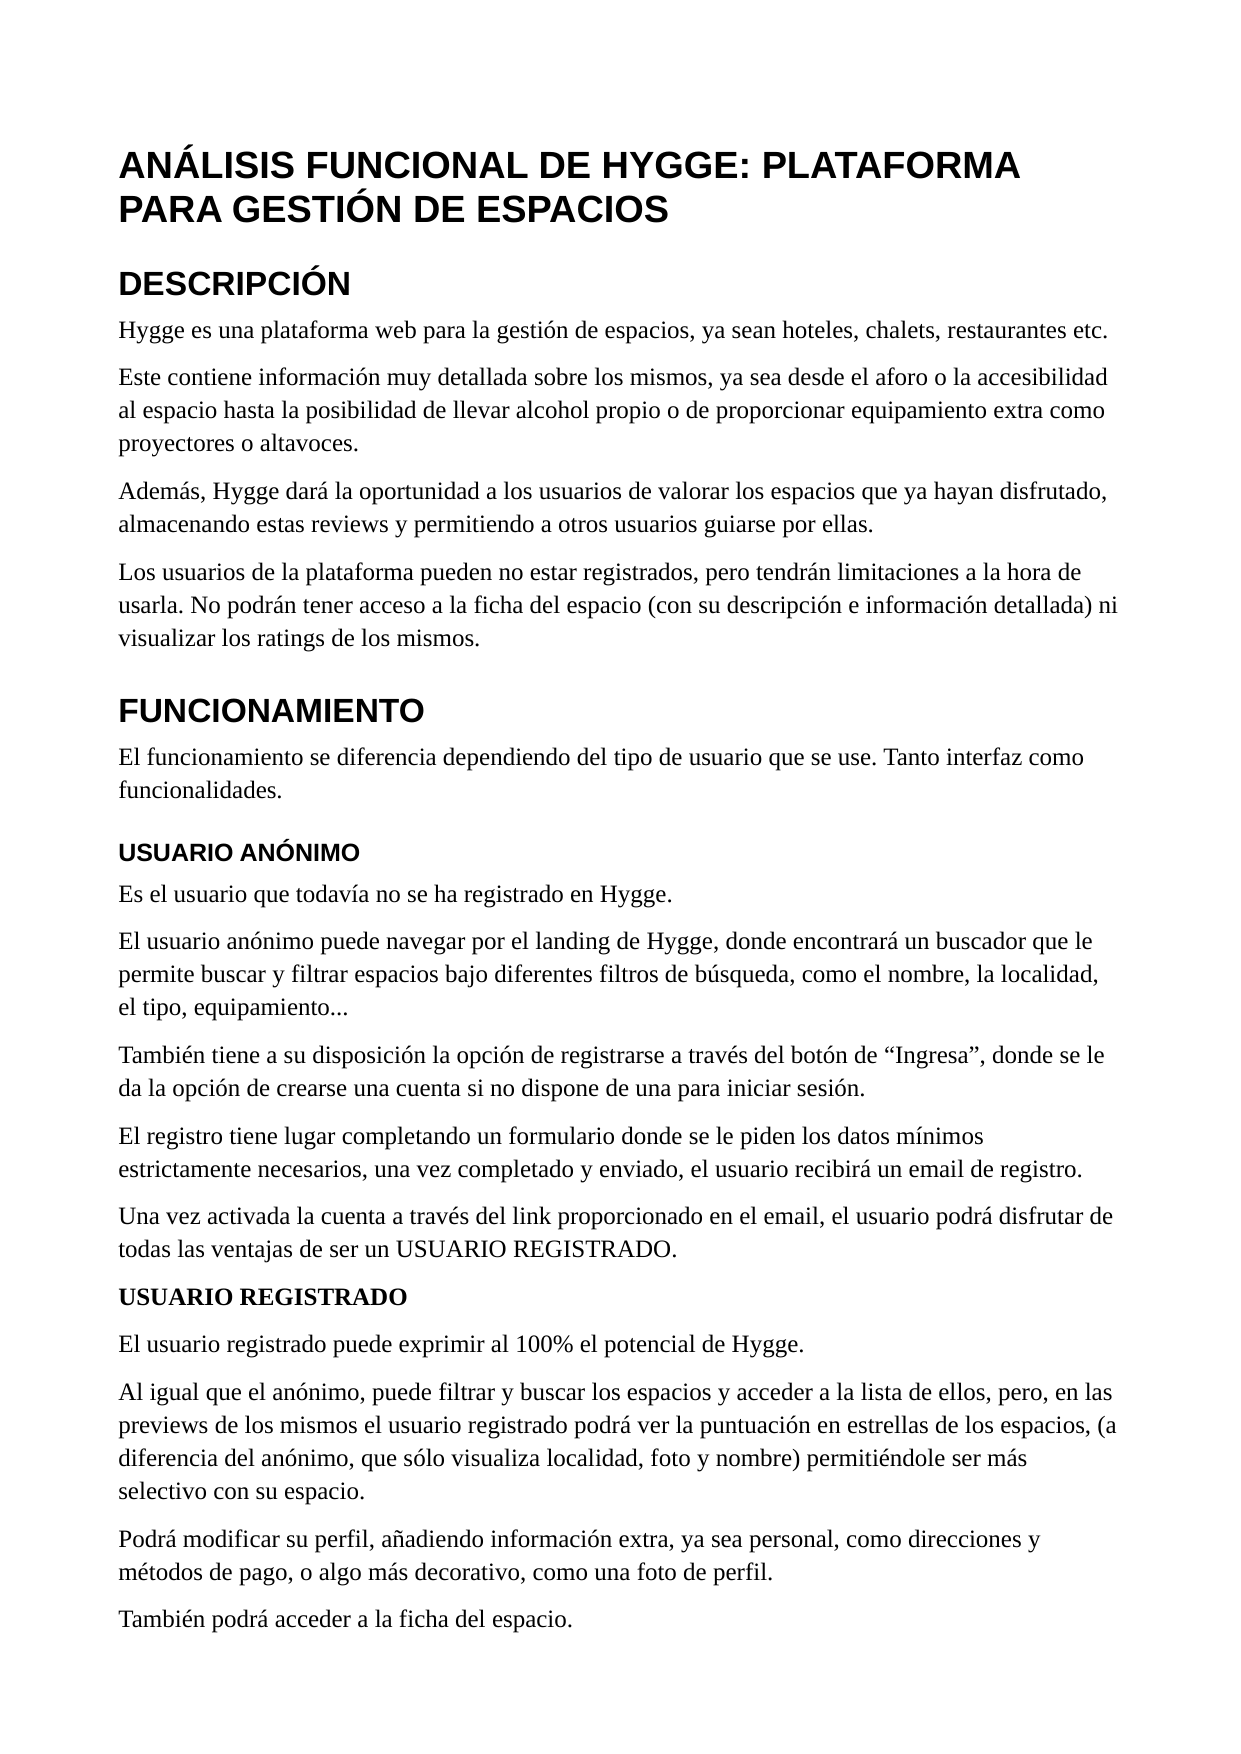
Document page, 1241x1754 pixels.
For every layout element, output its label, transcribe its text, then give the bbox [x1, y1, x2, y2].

text USUARIO REGISTRADO [118, 1282, 1122, 1311]
text También podrá acceder a la ficha del espacio. [118, 1604, 1122, 1633]
text El usuario registrado puede exprimir al 100% el potencial de Hygge. [118, 1329, 1122, 1358]
text También tiene a su disposición la opción de registrarse a través del botón de “Ingresa”, donde se le da la opción de crearse una cuenta si no dispone de una para iniciar sesión. [118, 1040, 1122, 1102]
text Es el usuario que todavía no se ha registrado en Hygge. [118, 879, 1122, 908]
text Además, Hygge dará la oportunidad a los usuarios de valorar los espacios que ya hayan disfrutado, almacenando estas reviews y permitiendo a otros usuarios guiarse por ellas. [118, 476, 1122, 538]
text El usuario anónimo puede navegar por el landing de Hygge, donde encontrará un buscador que le permite buscar y filtrar espacios bajo diferentes filtros de búsqueda, como el nombre, la localidad, el tipo, equipamiento... [118, 926, 1122, 1021]
text Una vez activada la cuenta a través del link proporcionado en el email, el usuario podrá disfrutar de todas las ventajas de ser un USUARIO REGISTRADO. [118, 1201, 1122, 1263]
text El registro tiene lugar completando un formulario donde se le piden los datos mínimos estrictamente necesarios, una vez completado y enviado, el usuario recibirá un email de registro. [118, 1121, 1122, 1182]
subtitle DESCRIPCIÓN [118, 264, 1122, 302]
subtitle ANÁLISIS FUNCIONAL DE HYGGE: PLATAFORMA PARA GESTIÓN DE ESPACIOS [118, 143, 1122, 230]
text Al igual que el anónimo, puede filtrar y buscar los espacios y acceder a la lista de ellos, pero, en las previews de los mismos el usuario registrado podrá ver la puntuación en estrellas de los espacios, (a diferencia del anónimo, que sólo visualiza localidad, foto y nombre) permitiéndole ser más selectivo con su espacio. [118, 1377, 1122, 1505]
text Hygge es una plataforma web para la gestión de espacios, ya sean hoteles, chalets, restaurantes etc. [118, 315, 1122, 344]
subtitle FUNCIONAMIENTO [118, 691, 1122, 730]
text Este contiene información muy detallada sobre los mismos, ya sea desde el aforo o la accesibilidad al espacio hasta la posibilidad de llevar alcohol propio o de proporcionar equipamiento extra como proyectores o altavoces. [118, 362, 1122, 457]
text El funcionamiento se diferencia dependiendo del tipo de usuario que se use. Tanto interfaz como funcionalidades. [118, 742, 1122, 804]
text Los usuarios de la plataforma pueden no estar registrados, pero tendrán limitaciones a la hora de usarla. No podrán tener acceso a la ficha del espacio (con su descripción e información detallada) ni visualizar los ratings de los mismos. [118, 557, 1122, 652]
subtitle USUARIO ANÓNIMO [118, 838, 1122, 866]
text Podrá modificar su perfil, añadiendo información extra, ya sea personal, como direcciones y métodos de pago, o algo más decorativo, como una foto de perfil. [118, 1524, 1122, 1586]
